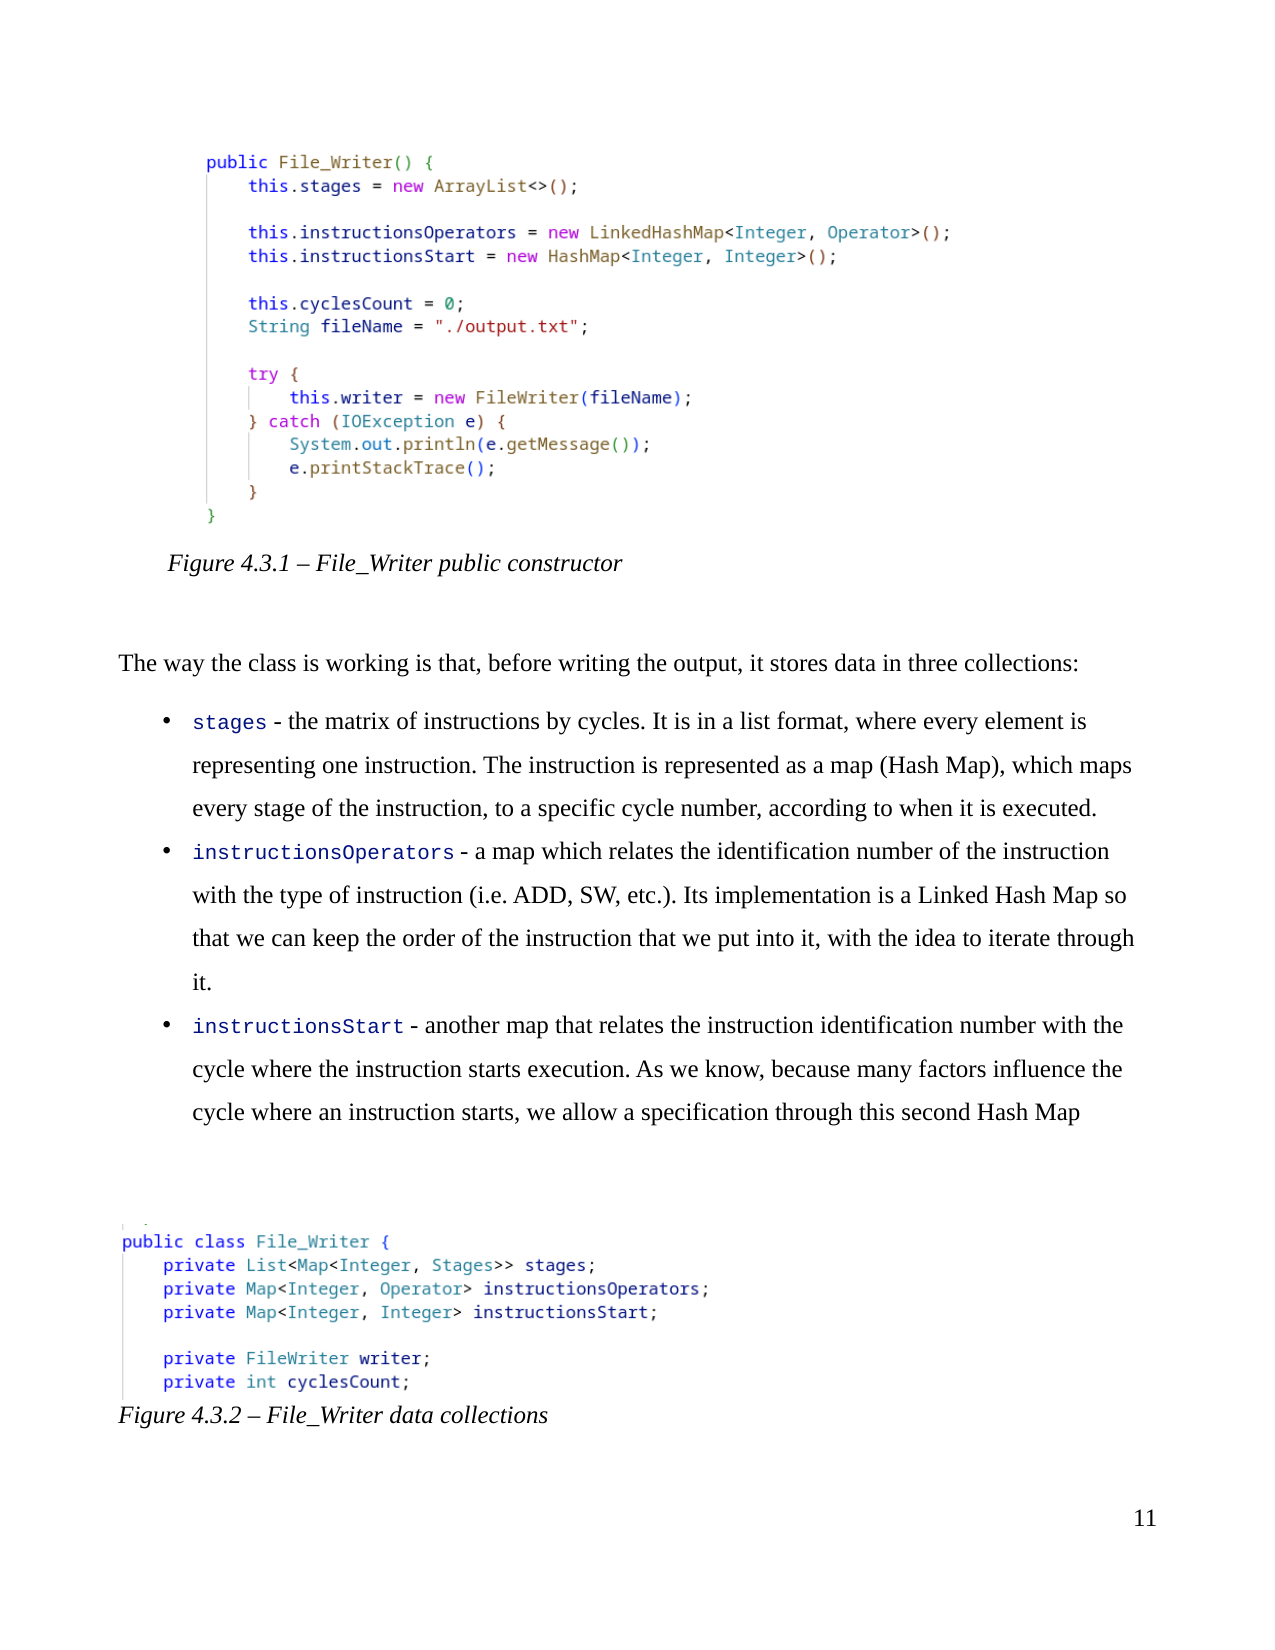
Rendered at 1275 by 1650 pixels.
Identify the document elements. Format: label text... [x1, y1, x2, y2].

picture [167, 130, 1108, 548]
list instructionsOperators - a map which relates the identification number of the instruction with the type of instruction (i.e. ADD, SW, etc.). Its implementation is a Linked Hash Map so that we can keep the order of the instruction that we put into it, with the idea to iterate through it. [162, 836, 1157, 995]
text The way the class is working is that, before writing the output, it stores data in three collections: [118, 648, 1157, 677]
text Figure 4.3.1 – File_Writer public constructor [167, 548, 1108, 577]
list stages - the matrix of instructions by cycles. It is in a list format, where every element is representing one instruction. The instruction is represented as a map (Hash Map), which maps every stage of the instruction, to a specific cycle number, according to when it is executed. [162, 706, 1157, 822]
text Figure 4.3.2 – File_Writer data collections [118, 1400, 1059, 1428]
picture [118, 1224, 1059, 1400]
list instructionsStart - another map that relates the instruction identification number with the cycle where the instruction starts execution. As we know, because many factors influence the cycle where an instruction starts, we allow a specification through this second Hash Map [162, 1010, 1157, 1126]
